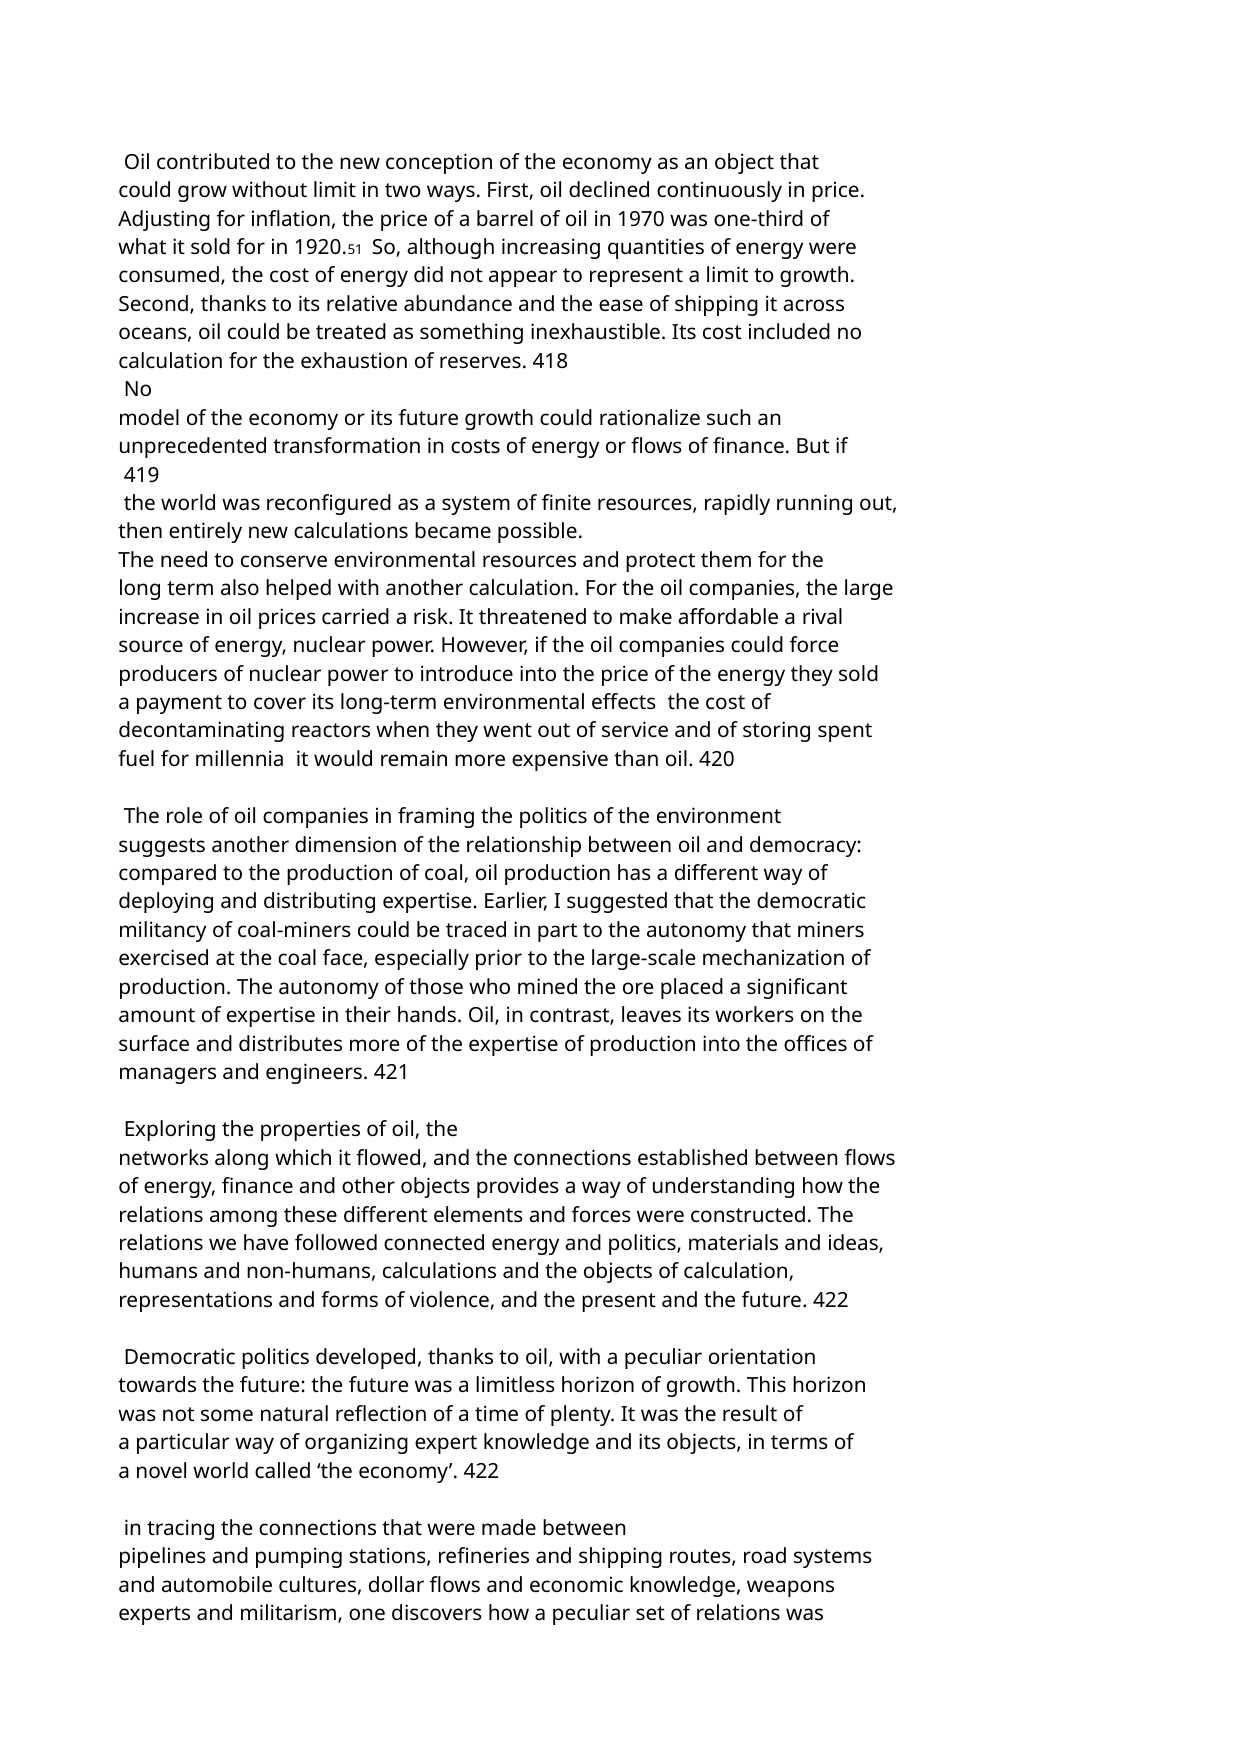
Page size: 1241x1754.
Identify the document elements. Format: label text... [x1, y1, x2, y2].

text Exploring the properties of oil, the [118, 1114, 1122, 1143]
text suggests another dimension of the relationship between oil and democracy: [118, 830, 1122, 858]
text amount of expertise in their hands. Oil, in contrast, leaves its workers on the [118, 1000, 1122, 1029]
text 419 [118, 460, 1122, 488]
text representations and forms of violence, and the present and the future. 422 [118, 1285, 1122, 1313]
text decontaminating reactors when they went out of service and of storing spent [118, 716, 1122, 744]
text Adjusting for inflation, the price of a barrel of oil in 1970 was one-third of [118, 204, 1122, 232]
text was not some natural reflection of a time of plenty. It was the result of [118, 1399, 1122, 1427]
text fuel for millennia it would remain more expensive than oil. 420 [118, 744, 1122, 772]
text Oil contributed to the new conception of the economy as an object that [118, 147, 1122, 175]
text militancy of coal-miners could be traced in part to the autonomy that miners [118, 915, 1122, 943]
text long term also helped with another calculation. For the oil companies, the large [118, 573, 1122, 602]
text oceans, oil could be treated as something inexhaustible. Its cost included no [118, 317, 1122, 346]
text consumed, the cost of energy did not appear to represent a limit to growth. [118, 261, 1122, 289]
text relations among these different elements and forces were constructed. The [118, 1200, 1122, 1228]
text relations we have followed connected energy and politics, materials and ideas, [118, 1228, 1122, 1257]
text Second, thanks to its relative abundance and the ease of shipping it across [118, 289, 1122, 317]
text producers of nuclear power to introduce into the price of the energy they sold [118, 659, 1122, 687]
text production. The autonomy of those who mined the ore placed a significant [118, 972, 1122, 1000]
text could grow without limit in two ways. First, oil declined continuously in price. [118, 175, 1122, 204]
text The need to conserve environmental resources and protect them for the [118, 545, 1122, 573]
text source of energy, nuclear power. However, if the oil companies could force [118, 630, 1122, 659]
text experts and militarism, one discovers how a peculiar set of relations was [118, 1598, 1122, 1627]
text a novel world called ‘the economy’. 422 [118, 1456, 1122, 1484]
text calculation for the exhaustion of reserves. 418 [118, 346, 1122, 374]
text and automobile cultures, dollar flows and economic knowledge, weapons [118, 1570, 1122, 1598]
text No [118, 374, 1122, 403]
text model of the economy or its future growth could rationalize such an [118, 403, 1122, 431]
text surface and distributes more of the expertise of production into the offices of [118, 1029, 1122, 1057]
text managers and engineers. 421 [118, 1057, 1122, 1086]
text then entirely new calculations became possible. [118, 517, 1122, 545]
text increase in oil prices carried a risk. It threatened to make affordable a rival [118, 602, 1122, 630]
text compared to the production of coal, oil production has a different way of [118, 858, 1122, 887]
text Democratic politics developed, thanks to oil, with a peculiar orientation [118, 1342, 1122, 1371]
text humans and non-humans, calculations and the objects of calculation, [118, 1257, 1122, 1285]
text The role of oil companies in framing the politics of the environment [118, 801, 1122, 830]
text networks along which it flowed, and the connections established between flows [118, 1143, 1122, 1171]
text unprecedented transformation in costs of energy or flows of finance. But if [118, 431, 1122, 460]
text deploying and distributing expertise. Earlier, I suggested that the democratic [118, 887, 1122, 915]
text a payment to cover its long-term environmental effects the cost of [118, 687, 1122, 716]
text in tracing the connections that were made between [118, 1513, 1122, 1542]
text exercised at the coal face, especially prior to the large-scale mechanization of [118, 943, 1122, 972]
text towards the future: the future was a limitless horizon of growth. This horizon [118, 1371, 1122, 1399]
text what it sold for in 1920.51 So, although increasing quantities of energy were [118, 232, 1122, 261]
text pipelines and pumping stations, refineries and shipping routes, road systems [118, 1542, 1122, 1570]
text a particular way of organizing expert knowledge and its objects, in terms of [118, 1427, 1122, 1456]
text the world was reconfigured as a system of finite resources, rapidly running out, [118, 488, 1122, 517]
text of energy, finance and other objects provides a way of understanding how the [118, 1171, 1122, 1200]
